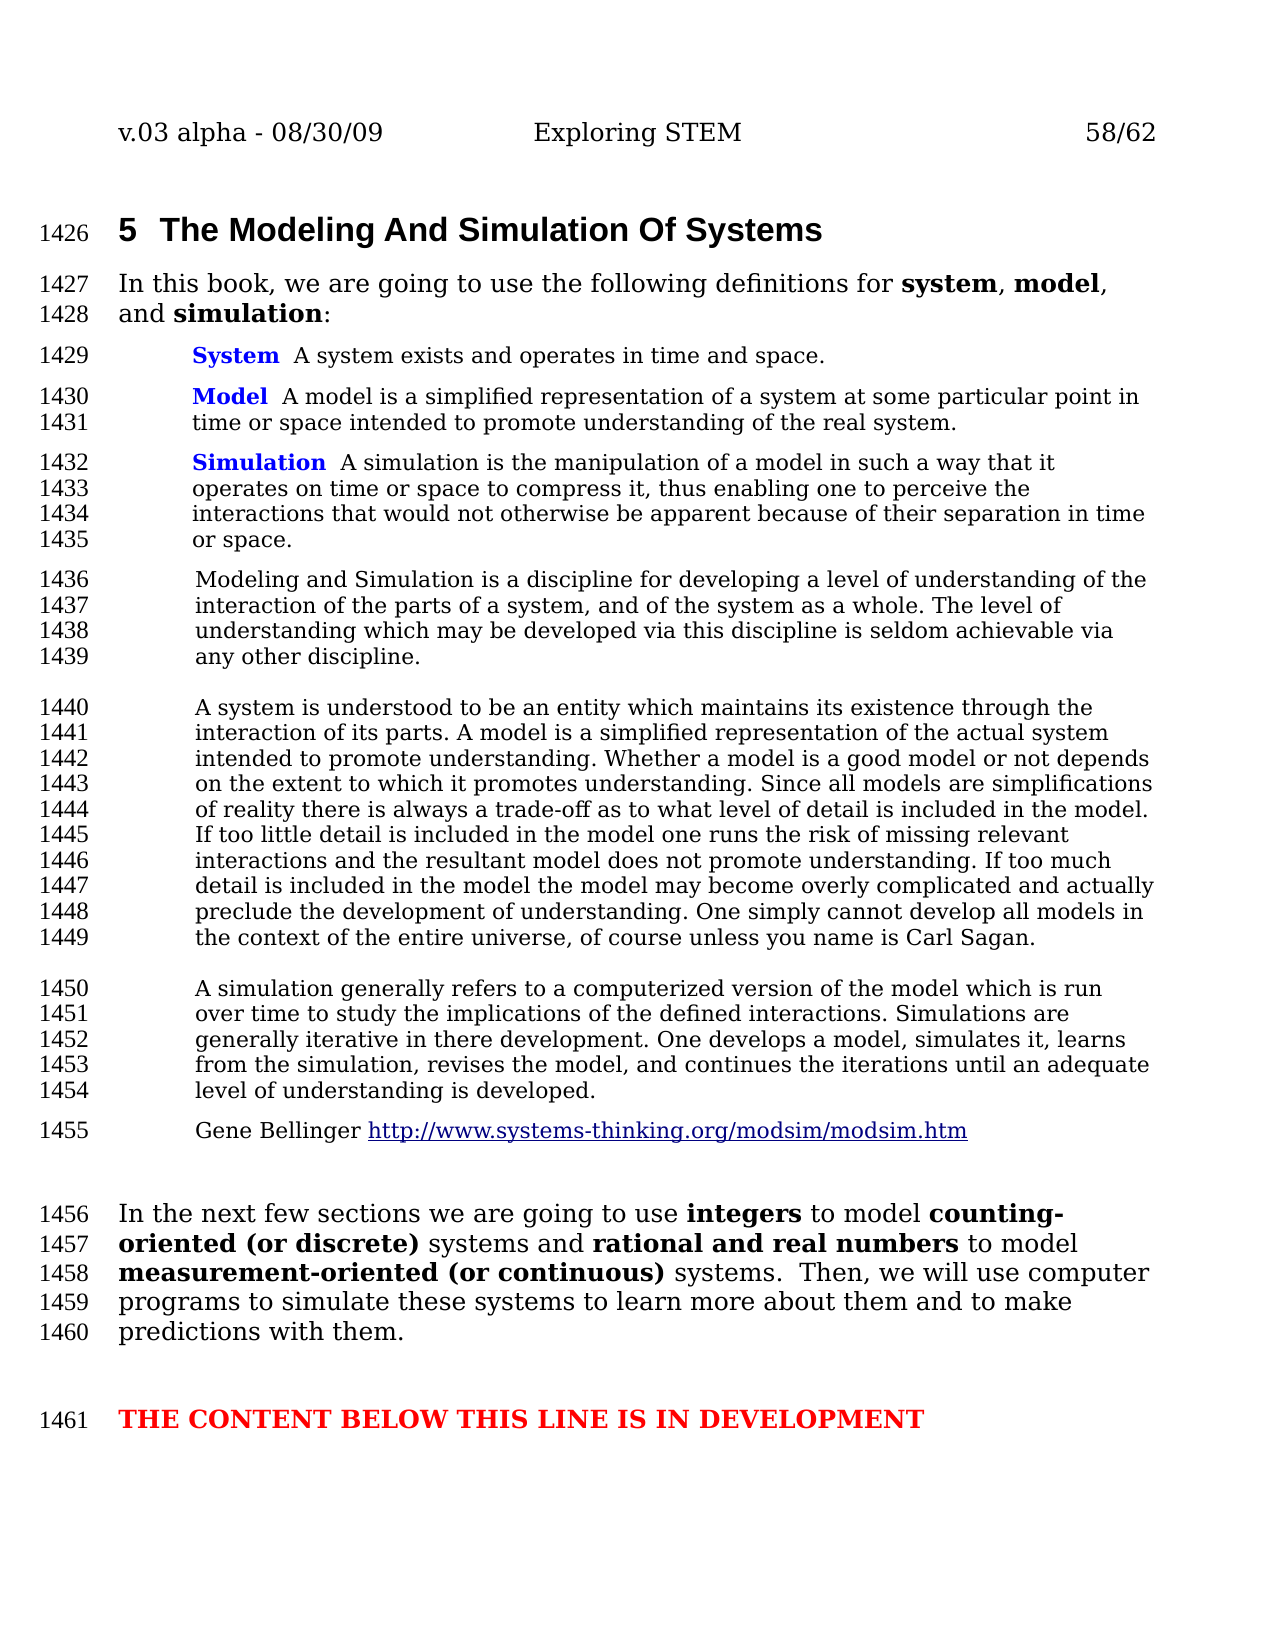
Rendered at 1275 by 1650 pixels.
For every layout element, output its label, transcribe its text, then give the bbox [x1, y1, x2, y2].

text Modeling and Simulation is a discipline for developing a level of understanding of the interaction of the parts of a system, and of the system as a whole. The level of understanding which may be developed via this discipline is seldom achievable via any other discipline. A system is understood to be an entity which maintains its existence through the interaction of its parts. A model is a simplified representation of the actual system intended to promote understanding. Whether a model is a good model or not depends on the extent to which it promotes understanding. Since all models are simplifications of reality there is always a trade-off as to what level of detail is included in the model. If too little detail is included in the model one runs the risk of missing relevant interactions and the resultant model does not promote understanding. If too much detail is included in the model the model may become overly complicated and actually preclude the development of understanding. One simply cannot develop all models in the context of the entire universe, of course unless you name is Carl Sagan. A simulation generally refers to a computerized version of the model which is run over time to study the implications of the defined interactions. Simulations are generally iterative in there development. One develops a model, simulates it, learns from the simulation, revises the model, and continues the iterations until an adequate level of understanding is developed. [195, 567, 1157, 1103]
list Model A model is a simplified representation of a system at some particular point in time or space intended to promote understanding of the real system. [162, 384, 1157, 435]
text Gene Bellinger http://www.systems-thinking.org/modsim/modsim.htm [195, 1118, 1157, 1144]
text In the next few sections we are going to use integers to model counting-oriented (or discrete) systems and rational and real numbers to model measurement-oriented (or continuous) systems. Then, we will use computer programs to simulate these systems to learn more about them and to make predictions with them. [118, 1199, 1157, 1346]
list System A system exists and operates in time and space. [162, 343, 1157, 369]
subtitle The Modeling And Simulation Of Systems [118, 210, 1157, 248]
text In this book, we are going to use the following definitions for system, model, and simulation: [118, 269, 1157, 328]
list Simulation A simulation is the manipulation of a model in such a way that it operates on time or space to compress it, thus enabling one to perceive the interactions that would not otherwise be apparent because of their separation in time or space. [162, 450, 1157, 552]
text THE CONTENT BELOW THIS LINE IS IN DEVELOPMENT [118, 1405, 1157, 1434]
